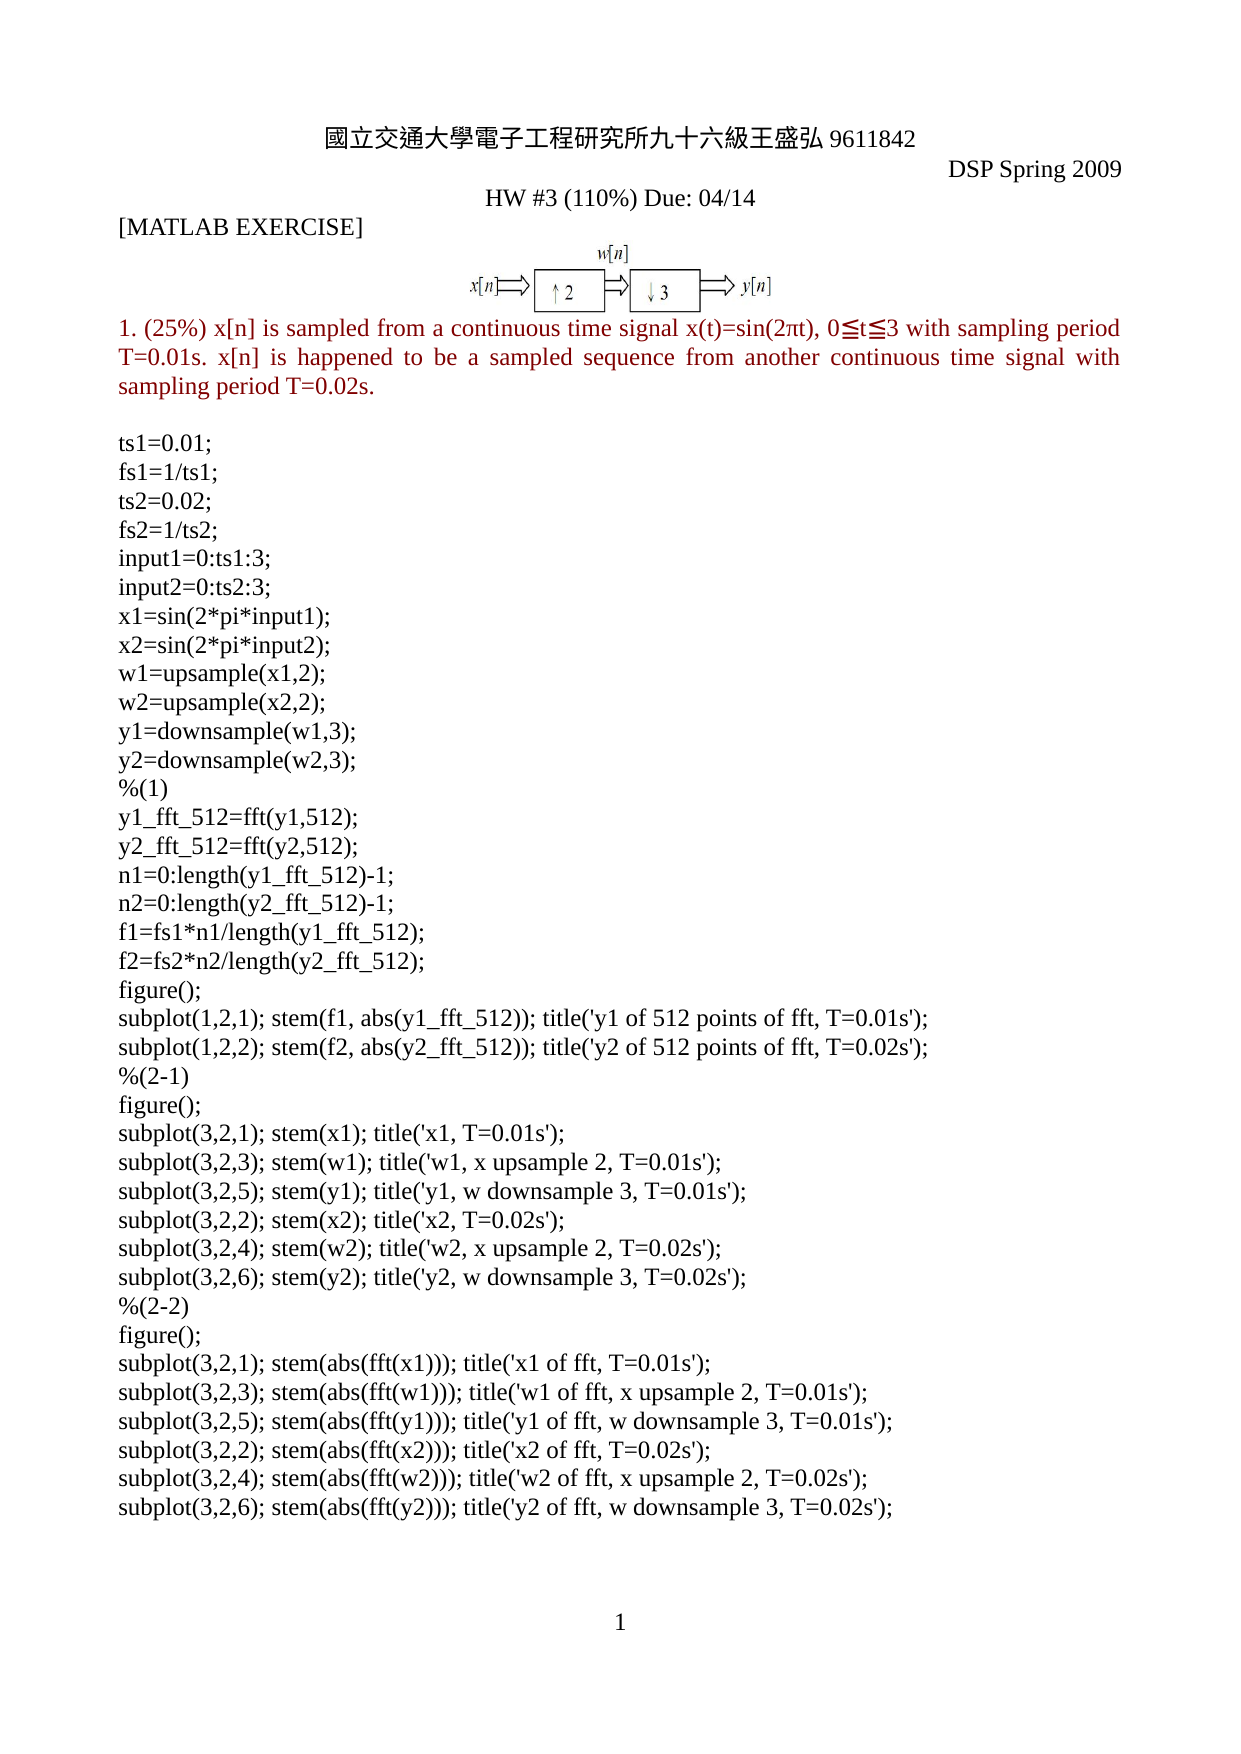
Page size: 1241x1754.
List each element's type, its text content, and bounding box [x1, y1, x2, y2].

picture [469, 240, 771, 314]
text subplot(3,2,4); stem(abs(fft(w2))); title('w2 of fft, x upsample 2, T=0.02s'); [118, 1463, 1122, 1492]
text y1_fft_512=fft(y1,512); [118, 802, 1122, 831]
text y2_fft_512=fft(y2,512); [118, 831, 1122, 860]
text subplot(3,2,2); stem(abs(fft(x2))); title('x2 of fft, T=0.02s'); [118, 1435, 1122, 1463]
text [MATLAB EXERCISE] [118, 212, 1122, 241]
text n2=0:length(y2_fft_512)-1; [118, 888, 1122, 917]
text subplot(3,2,6); stem(abs(fft(y2))); title('y2 of fft, w downsample 3, T=0.02s'); [118, 1492, 1122, 1521]
text ts2=0.02; [118, 486, 1122, 515]
text figure(); [118, 1090, 1122, 1118]
text subplot(3,2,6); stem(y2); title('y2, w downsample 3, T=0.02s'); [118, 1262, 1122, 1291]
text fs2=1/ts2; [118, 515, 1122, 543]
text subplot(3,2,3); stem(abs(fft(w1))); title('w1 of fft, x upsample 2, T=0.01s'); [118, 1377, 1122, 1406]
text figure(); [118, 975, 1122, 1003]
text subplot(3,2,1); stem(abs(fft(x1))); title('x1 of fft, T=0.01s'); [118, 1348, 1122, 1377]
text DSP Spring 2009 [118, 154, 1122, 183]
text %(2-1) [118, 1061, 1122, 1090]
text y1=downsample(w1,3); [118, 716, 1122, 745]
text figure(); [118, 1320, 1122, 1348]
text HW #3 (110%) Due: 04/14 [118, 183, 1122, 212]
text ts1=0.01; [118, 428, 1122, 457]
text n1=0:length(y1_fft_512)-1; [118, 860, 1122, 888]
text subplot(3,2,5); stem(y1); title('y1, w downsample 3, T=0.01s'); [118, 1176, 1122, 1205]
text input1=0:ts1:3; [118, 543, 1122, 572]
text 1. (25%) x[n] is sampled from a continuous time signal x(t)=sin(2πt), 0≦t≦3 with sampling period T=0.01s. x[n] is happened to be a sampled sequence from another continuous time signal with sampling period T=0.02s. [118, 241, 1122, 400]
text f2=fs2*n2/length(y2_fft_512); [118, 946, 1122, 975]
text subplot(3,2,1); stem(x1); title('x1, T=0.01s'); [118, 1118, 1122, 1147]
text y2=downsample(w2,3); [118, 745, 1122, 773]
text %(2-2) [118, 1291, 1122, 1320]
text subplot(3,2,3); stem(w1); title('w1, x upsample 2, T=0.01s'); [118, 1147, 1122, 1176]
text %(1) [118, 773, 1122, 802]
text x1=sin(2*pi*input1); [118, 601, 1122, 630]
text subplot(1,2,2); stem(f2, abs(y2_fft_512)); title('y2 of 512 points of fft, T=0.02s'); [118, 1032, 1122, 1061]
text x2=sin(2*pi*input2); [118, 630, 1122, 658]
text 國立交通大學電子工程研究所九十六級王盛弘9611842 [118, 118, 1122, 154]
text f1=fs1*n1/length(y1_fft_512); [118, 917, 1122, 946]
text input2=0:ts2:3; [118, 572, 1122, 601]
text w2=upsample(x2,2); [118, 687, 1122, 716]
text subplot(3,2,2); stem(x2); title('x2, T=0.02s'); [118, 1205, 1122, 1233]
text subplot(1,2,1); stem(f1, abs(y1_fft_512)); title('y1 of 512 points of fft, T=0.01s'); [118, 1003, 1122, 1032]
text subplot(3,2,4); stem(w2); title('w2, x upsample 2, T=0.02s'); [118, 1233, 1122, 1262]
text w1=upsample(x1,2); [118, 658, 1122, 687]
text subplot(3,2,5); stem(abs(fft(y1))); title('y1 of fft, w downsample 3, T=0.01s'); [118, 1406, 1122, 1435]
text fs1=1/ts1; [118, 457, 1122, 486]
